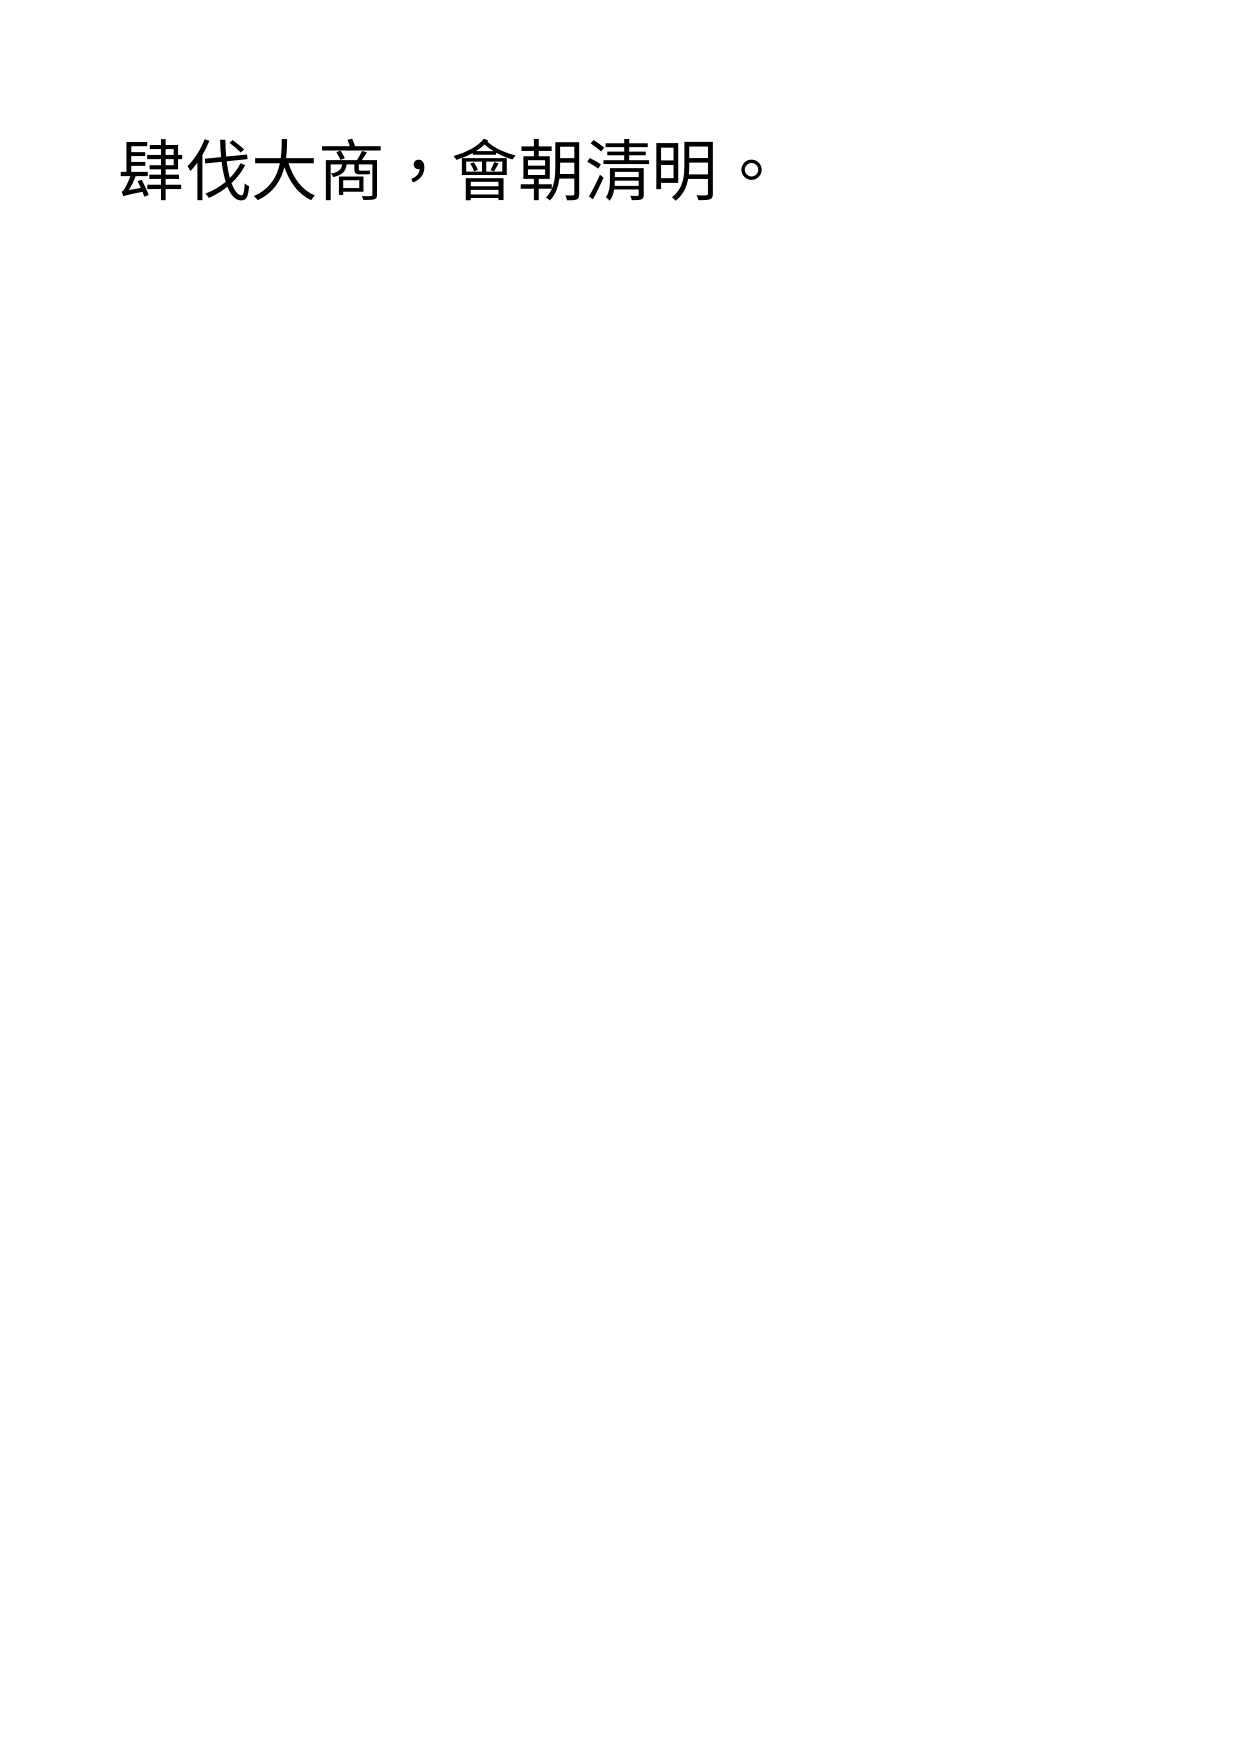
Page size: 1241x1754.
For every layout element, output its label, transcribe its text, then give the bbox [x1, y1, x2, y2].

text 肆伐大商，會朝清明。 [118, 118, 1122, 215]
